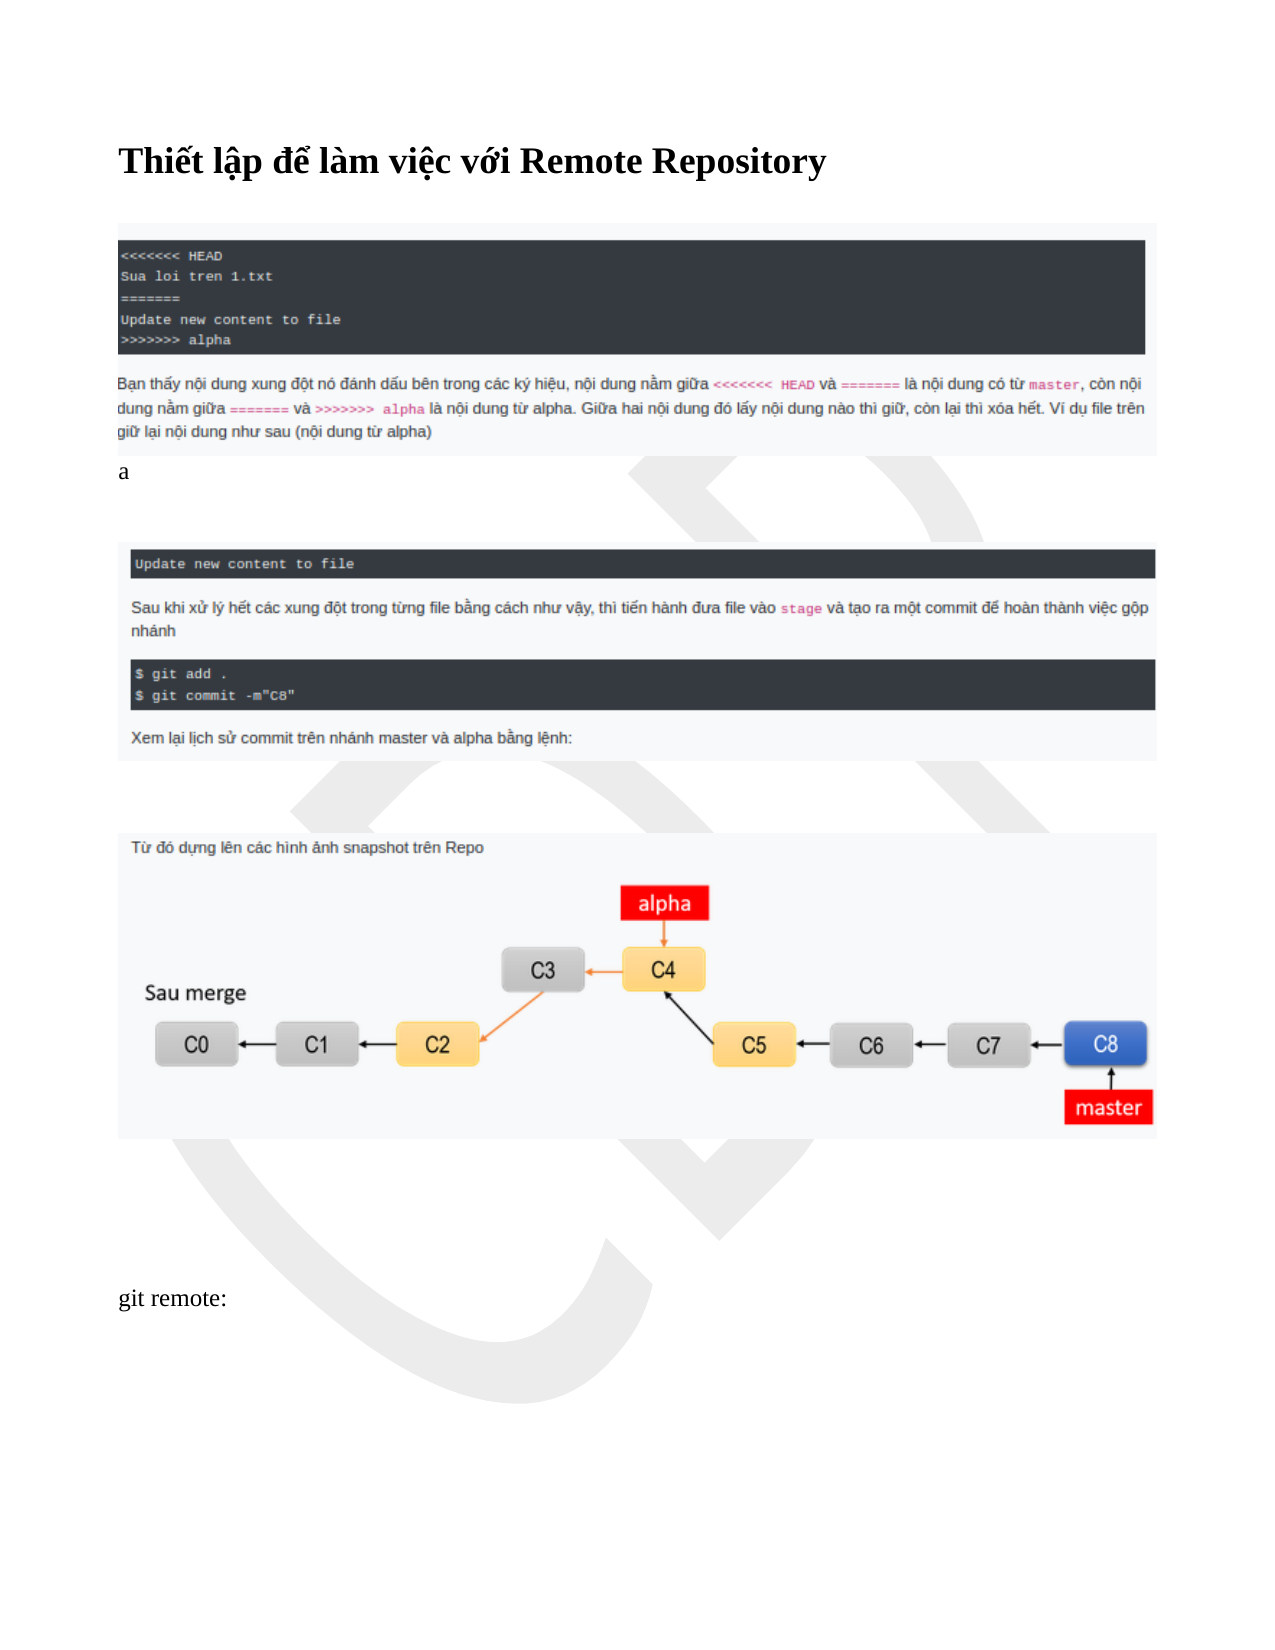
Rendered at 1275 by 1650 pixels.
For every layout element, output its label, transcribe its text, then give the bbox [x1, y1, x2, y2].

text a [118, 456, 644, 484]
text [629, 1283, 1157, 1340]
text [711, 456, 893, 484]
picture [118, 542, 1157, 761]
text git remote: [118, 1283, 358, 1340]
picture [118, 833, 1157, 1139]
text [366, 1283, 585, 1340]
text [932, 456, 1157, 484]
picture [118, 223, 1157, 456]
